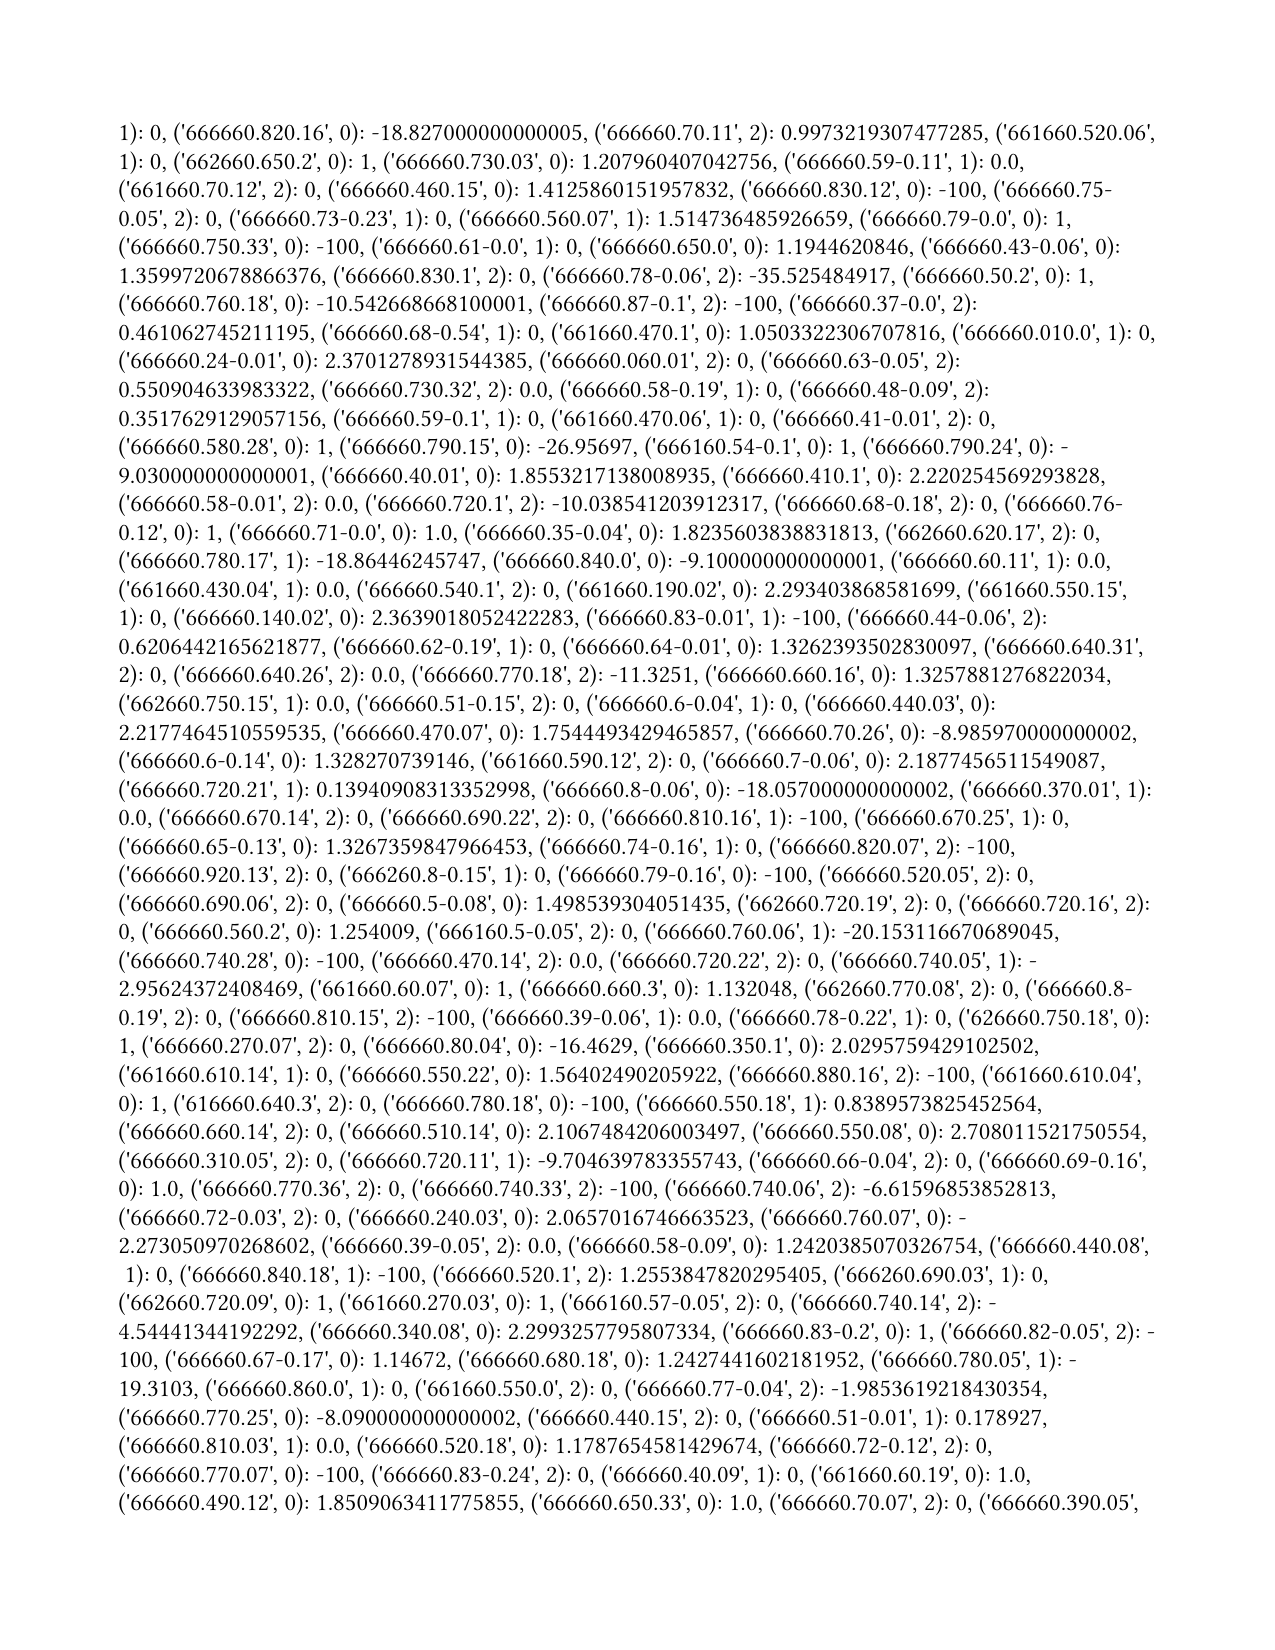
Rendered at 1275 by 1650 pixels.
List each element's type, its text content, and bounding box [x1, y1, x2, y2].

text 1): 0, ('666660.840.18', 1): -100, ('666660.520.1', 2): 1.2553847820295405, ('666260.690.03', 1): 0, ('662660.720.09', 0): 1, ('661660.270.03', 0): 1, ('666160.57-0.05', 2): 0, ('666660.740.14', 2): -4.54441344192292, ('666660.340.08', 0): 2.2993257795807334, ('666660.83-0.2', 0): 1, ('666660.82-0.05', 2): -100, ('666660.67-0.17', 0): 1.14672, ('666660.680.18', 0): 1.2427441602181952, ('666660.780.05', 1): -19.3103, ('666660.860.0', 1): 0, ('661660.550.0', 2): 0, ('666660.77-0.04', 2): -1.9853619218430354, ('666660.770.25', 0): -8.090000000000002, ('666660.440.15', 2): 0, ('666660.51-0.01', 1): 0.178927, ('666660.810.03', 1): 0.0, ('666660.520.18', 0): 1.1787654581429674, ('666660.72-0.12', 2): 0, ('666660.770.07', 0): -100, ('666660.83-0.24', 2): 0, ('666660.40.09', 1): 0, ('661660.60.19', 0): 1.0, ('666660.490.12', 0): 1.8509063411775855, ('666660.650.33', 0): 1.0, ('666660.70.07', 2): 0, ('666660.390.05', [118, 1260, 1157, 1517]
text 1): 0, ('666660.820.16', 0): -18.827000000000005, ('666660.70.11', 2): 0.9973219307477285, ('661660.520.06', 1): 0, ('662660.650.2', 0): 1, ('666660.730.03', 0): 1.207960407042756, ('666660.59-0.11', 1): 0.0, ('661660.70.12', 2): 0, ('666660.460.15', 0): 1.4125860151957832, ('666660.830.12', 0): -100, ('666660.75-0.05', 2): 0, ('666660.73-0.23', 1): 0, ('666660.560.07', 1): 1.514736485926659, ('666660.79-0.0', 0): 1, ('666660.750.33', 0): -100, ('666660.61-0.0', 1): 0, ('666660.650.0', 0): 1.1944620846, ('666660.43-0.06', 0): 1.3599720678866376, ('666660.830.1', 2): 0, ('666660.78-0.06', 2): -35.525484917, ('666660.50.2', 0): 1, ('666660.760.18', 0): -10.542668668100001, ('666660.87-0.1', 2): -100, ('666660.37-0.0', 2): 0.461062745211195, ('666660.68-0.54', 1): 0, ('661660.470.1', 0): 1.0503322306707816, ('666660.010.0', 1): 0, ('666660.24-0.01', 0): 2.3701278931544385, ('666660.060.01', 2): 0, ('666660.63-0.05', 2): 0.550904633983322, ('666660.730.32', 2): 0.0, ('666660.58-0.19', 1): 0, ('666660.48-0.09', 2): 0.3517629129057156, ('666660.59-0.1', 1): 0, ('661660.470.06', 1): 0, ('666660.41-0.01', 2): 0, ('666660.580.28', 0): 1, ('666660.790.15', 0): -26.95697, ('666160.54-0.1', 0): 1, ('666660.790.24', 0): -9.030000000000001, ('666660.40.01', 0): 1.8553217138008935, ('666660.410.1', 0): 2.220254569293828, ('666660.58-0.01', 2): 0.0, ('666660.720.1', 2): -10.038541203912317, ('666660.68-0.18', 2): 0, ('666660.76-0.12', 0): 1, ('666660.71-0.0', 0): 1.0, ('666660.35-0.04', 0): 1.8235603838831813, ('662660.620.17', 2): 0, ('666660.780.17', 1): -18.86446245747, ('666660.840.0', 0): -9.100000000000001, ('666660.60.11', 1): 0.0, ('661660.430.04', 1): 0.0, ('666660.540.1', 2): 0, ('661660.190.02', 0): 2.293403868581699, ('661660.550.15', 1): 0, ('666660.140.02', 0): 2.3639018052422283, ('666660.83-0.01', 1): -100, ('666660.44-0.06', 2): 0.6206442165621877, ('666660.62-0.19', 1): 0, ('666660.64-0.01', 0): 1.3262393502830097, ('666660.640.31', 2): 0, ('666660.640.26', 2): 0.0, ('666660.770.18', 2): -11.3251, ('666660.660.16', 0): 1.3257881276822034, ('662660.750.15', 1): 0.0, ('666660.51-0.15', 2): 0, ('666660.6-0.04', 1): 0, ('666660.440.03', 0): 2.2177464510559535, ('666660.470.07', 0): 1.7544493429465857, ('666660.70.26', 0): -8.985970000000002, ('666660.6-0.14', 0): 1.328270739146, ('661660.590.12', 2): 0, ('666660.7-0.06', 0): 2.1877456511549087, ('666660.720.21', 1): 0.13940908313352998, ('666660.8-0.06', 0): -18.057000000000002, ('666660.370.01', 1): 0.0, ('666660.670.14', 2): 0, ('666660.690.22', 2): 0, ('666660.810.16', 1): -100, ('666660.670.25', 1): 0, ('666660.65-0.13', 0): 1.3267359847966453, ('666660.74-0.16', 1): 0, ('666660.820.07', 2): -100, ('666660.920.13', 2): 0, ('666260.8-0.15', 1): 0, ('666660.79-0.16', 0): -100, ('666660.520.05', 2): 0, ('666660.690.06', 2): 0, ('666660.5-0.08', 0): 1.498539304051435, ('662660.720.19', 2): 0, ('666660.720.16', 2): 0, ('666660.560.2', 0): 1.254009, ('666160.5-0.05', 2): 0, ('666660.760.06', 1): -20.153116670689045, ('666660.740.28', 0): -100, ('666660.470.14', 2): 0.0, ('666660.720.22', 2): 0, ('666660.740.05', 1): -2.95624372408469, ('661660.60.07', 0): 1, ('666660.660.3', 0): 1.132048, ('662660.770.08', 2): 0, ('666660.8-0.19', 2): 0, ('666660.810.15', 2): -100, ('666660.39-0.06', 1): 0.0, ('666660.78-0.22', 1): 0, ('626660.750.18', 0): 1, ('666660.270.07', 2): 0, ('666660.80.04', 0): -16.4629, ('666660.350.1', 0): 2.0295759429102502, ('661660.610.14', 1): 0, ('666660.550.22', 0): 1.56402490205922, ('666660.880.16', 2): -100, ('661660.610.04', 0): 1, ('616660.640.3', 2): 0, ('666660.780.18', 0): -100, ('666660.550.18', 1): 0.8389573825452564, ('666660.660.14', 2): 0, ('666660.510.14', 0): 2.1067484206003497, ('666660.550.08', 0): 2.708011521750554, ('666660.310.05', 2): 0, ('666660.720.11', 1): -9.704639783355743, ('666660.66-0.04', 2): 0, ('666660.69-0.16', 0): 1.0, ('666660.770.36', 2): 0, ('666660.740.33', 2): -100, ('666660.740.06', 2): -6.61596853852813, ('666660.72-0.03', 2): 0, ('666660.240.03', 0): 2.0657016746663523, ('666660.760.07', 0): -2.273050970268602, ('666660.39-0.05', 2): 0.0, ('666660.58-0.09', 0): 1.2420385070326754, ('666660.440.08', [118, 118, 1157, 1260]
